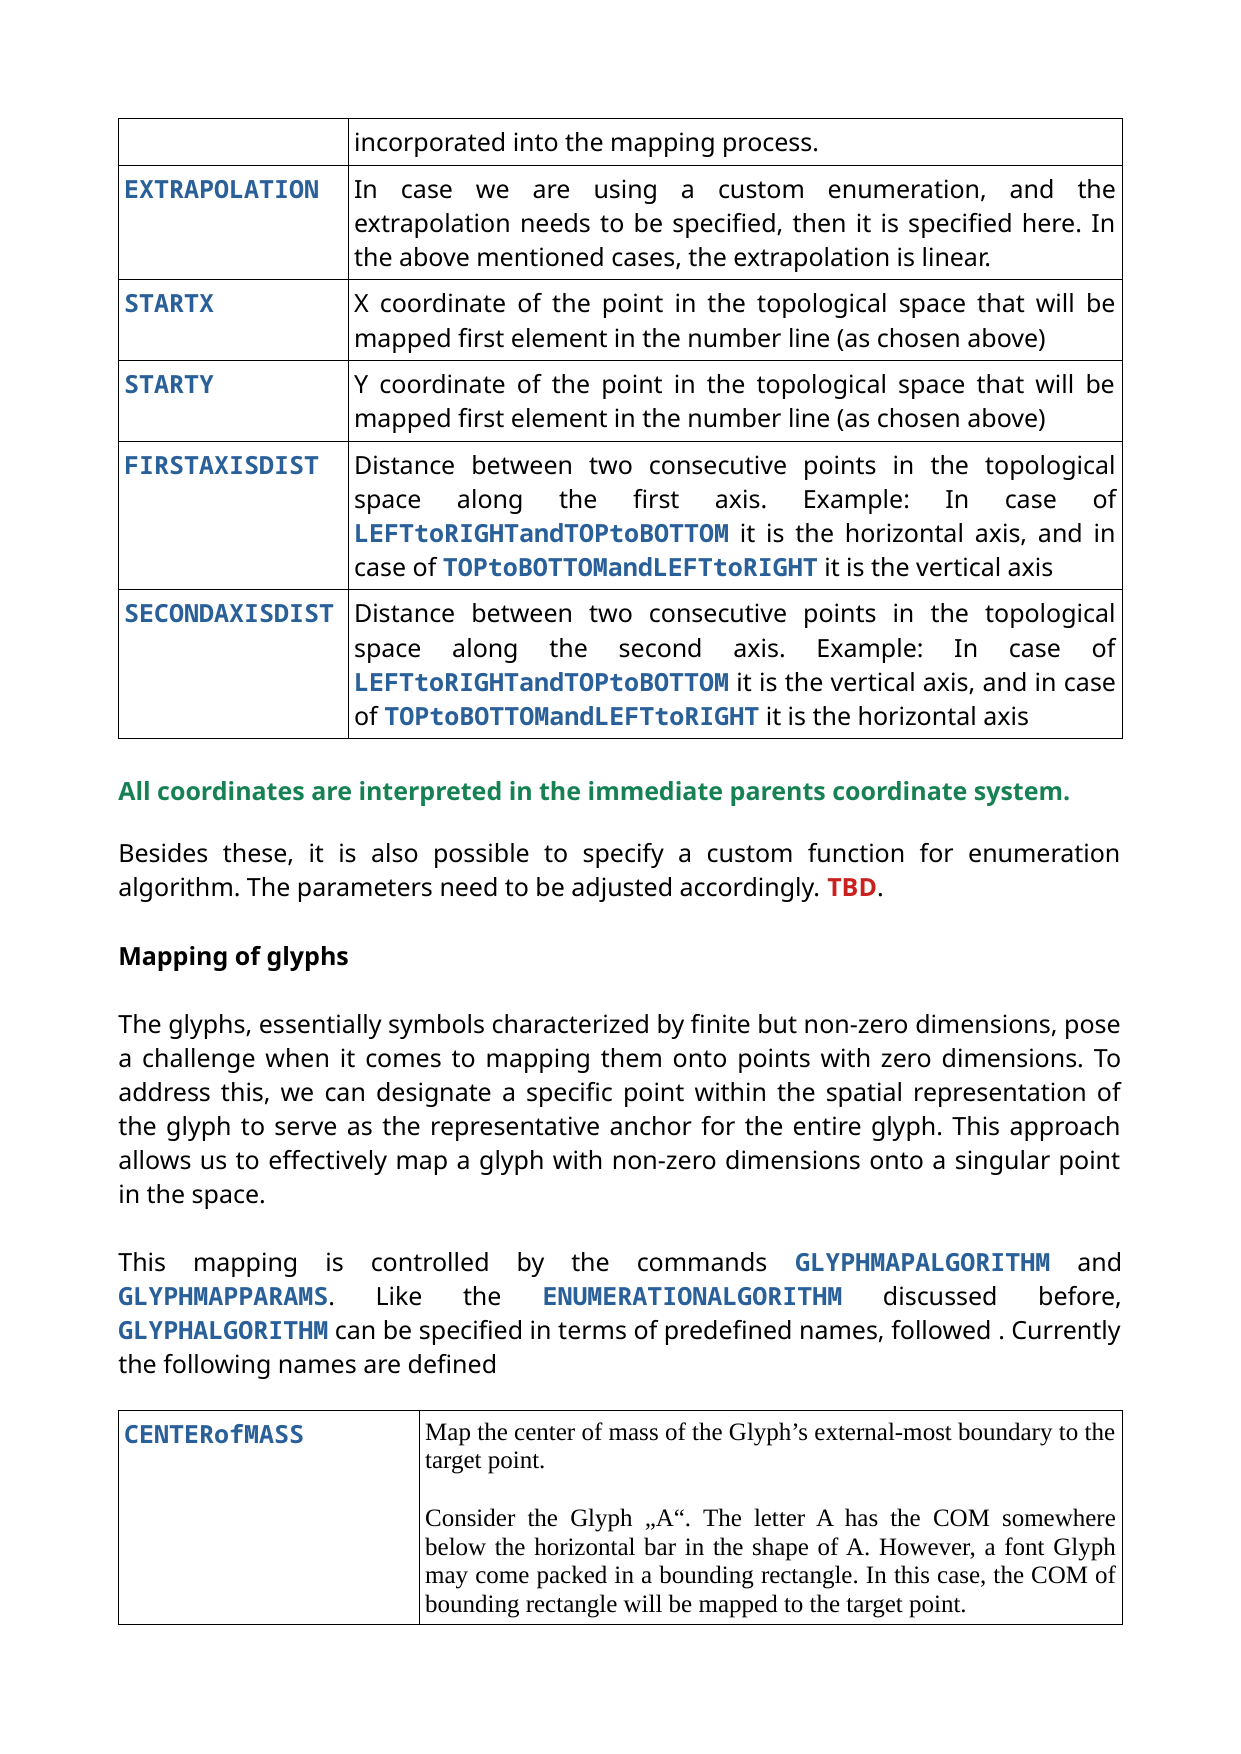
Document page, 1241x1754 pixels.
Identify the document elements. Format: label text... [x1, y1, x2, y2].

table_header incorporated into the mapping process. [349, 119, 1122, 165]
table_cell X coordinate of the point in the topological space that will be mapped first element in the number line (as chosen above) [349, 280, 1122, 360]
table_cell STARTY [119, 361, 348, 441]
text This mapping is controlled by the commands GLYPHMAPALGORITHM and GLYPHMAPPARAMS. Like the ENUMERATIONALGORITHM discussed before, GLYPHALGORITHM can be specified in terms of predefined names, followed . Currently the following names are defined [118, 1245, 1122, 1381]
text The glyphs, essentially symbols characterized by finite but non-zero dimensions, pose a challenge when it comes to mapping them onto points with zero dimensions. To address this, we can designate a specific point within the spatial representation of the glyph to serve as the representative anchor for the entire glyph. This approach allows us to effectively map a glyph with non-zero dimensions onto a singular point in the space. [118, 1006, 1122, 1211]
table_cell Y coordinate of the point in the topological space that will be mapped first element in the number line (as chosen above) [349, 361, 1122, 441]
table_cell SECONDAXISDIST [119, 590, 348, 738]
table_cell STARTX [119, 280, 348, 360]
table_cell In case we are using a custom enumeration, and the extrapolation needs to be specified, then it is specified here. In the above mentioned cases, the extrapolation is linear. [349, 166, 1122, 279]
table_header [119, 119, 348, 165]
text Besides these, it is also possible to specify a custom function for enumeration algorithm. The parameters need to be adjusted accordingly. TBD. [118, 836, 1122, 904]
table_header CENTERofMASS [119, 1411, 419, 1623]
text All coordinates are interpreted in the immediate parents coordinate system. [118, 773, 1122, 807]
table_cell Distance between two consecutive points in the topological space along the first axis. Example: In case of LEFTtoRIGHTandTOPtoBOTTOM it is the horizontal axis, and in case of TOPtoBOTTOMandLEFTtoRIGHT it is the vertical axis [349, 442, 1122, 589]
table_cell EXTRAPOLATION [119, 166, 348, 279]
text Mapping of glyphs [118, 938, 1122, 972]
table_cell Distance between two consecutive points in the topological space along the second axis. Example: In case of LEFTtoRIGHTandTOPtoBOTTOM it is the vertical axis, and in case of TOPtoBOTTOMandLEFTtoRIGHT it is the horizontal axis [349, 590, 1122, 738]
table_cell FIRSTAXISDIST [119, 442, 348, 589]
table_header Map the center of mass of the Glyph’s external-most boundary to the target point. Consider the Glyph „A“. The letter A has the COM somewhere below the horizontal bar in the shape of A. However, a font Glyph may come packed in a bounding rectangle. In this case, the COM of bounding rectangle will be mapped to the target point. [420, 1411, 1122, 1623]
